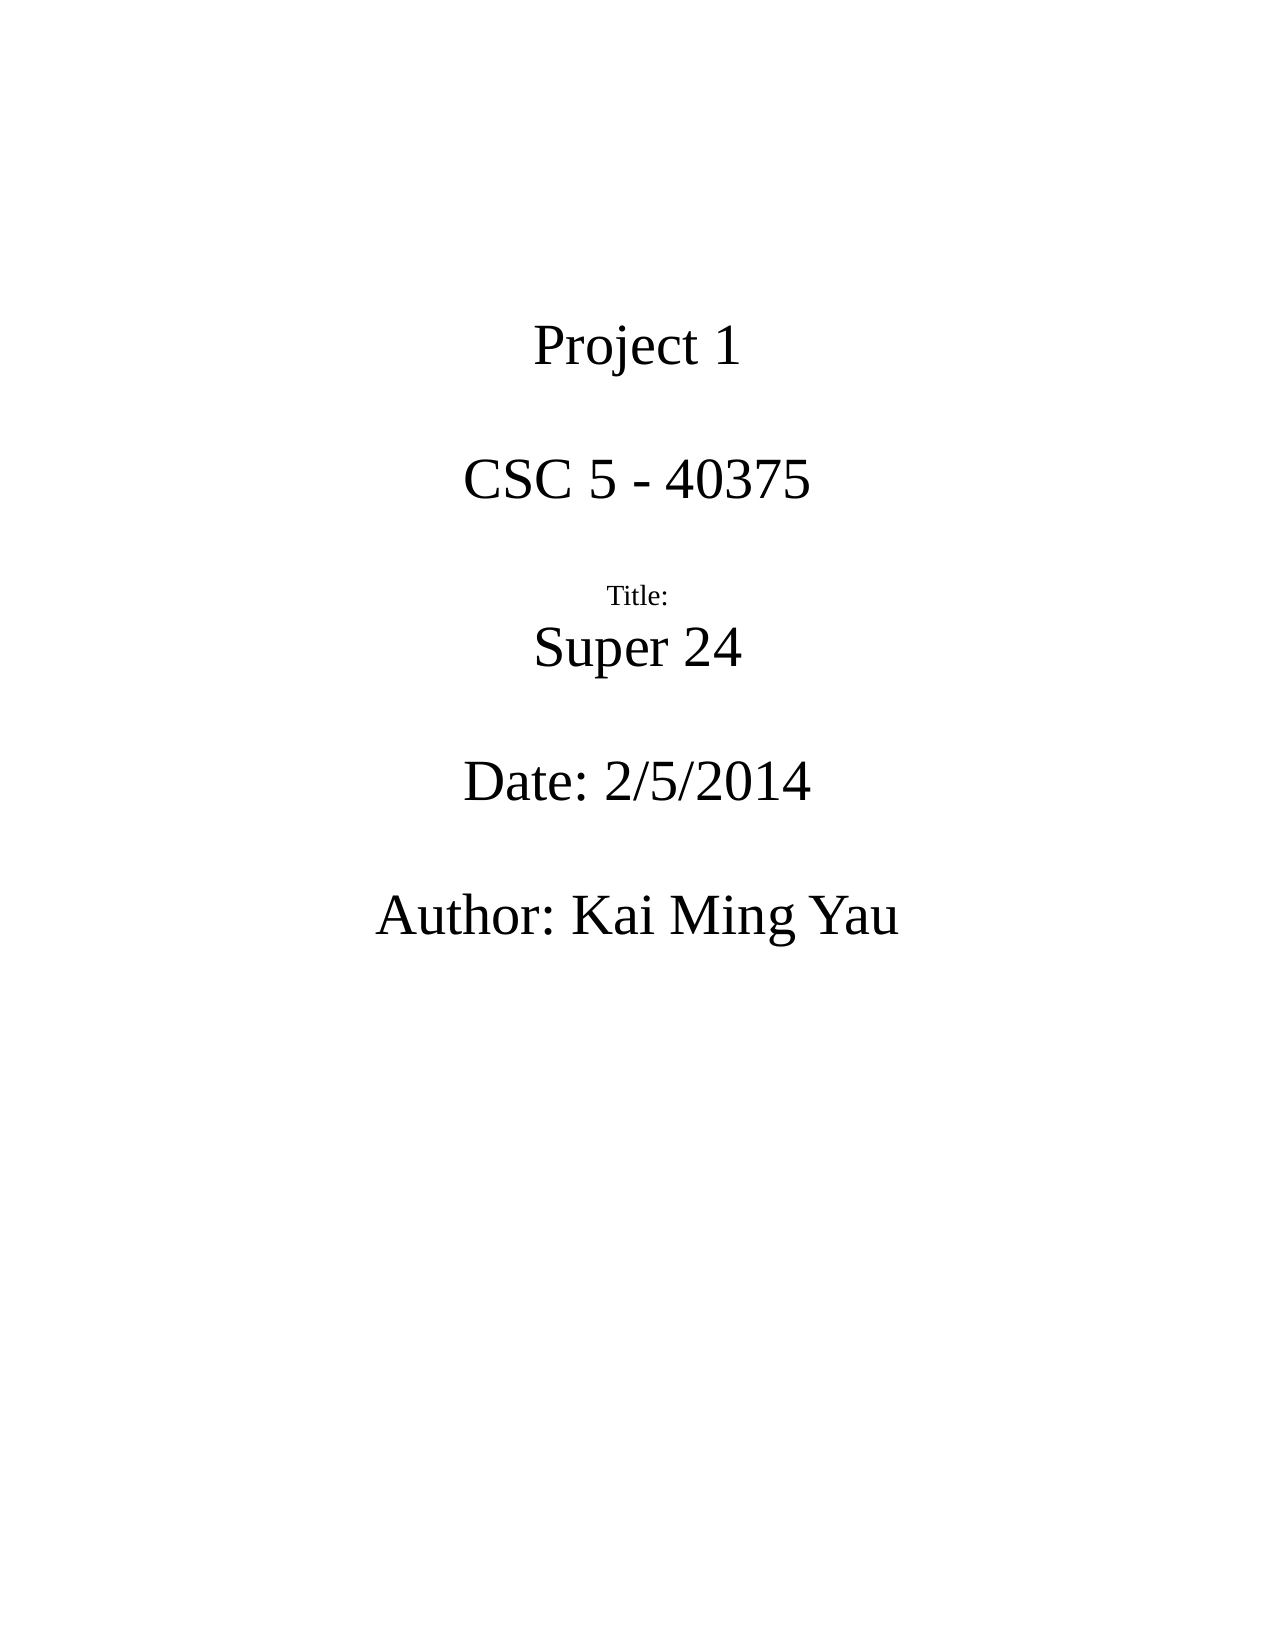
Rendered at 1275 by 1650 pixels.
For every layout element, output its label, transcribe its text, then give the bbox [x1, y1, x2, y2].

text Super 24 [118, 612, 1157, 679]
text Date: 2/5/2014 [118, 746, 1157, 813]
text Title: [118, 578, 1157, 612]
text Author: Kai Ming Yau [118, 880, 1157, 947]
text Project 1 [118, 310, 1157, 377]
text CSC 5 - 40375 [118, 444, 1157, 511]
